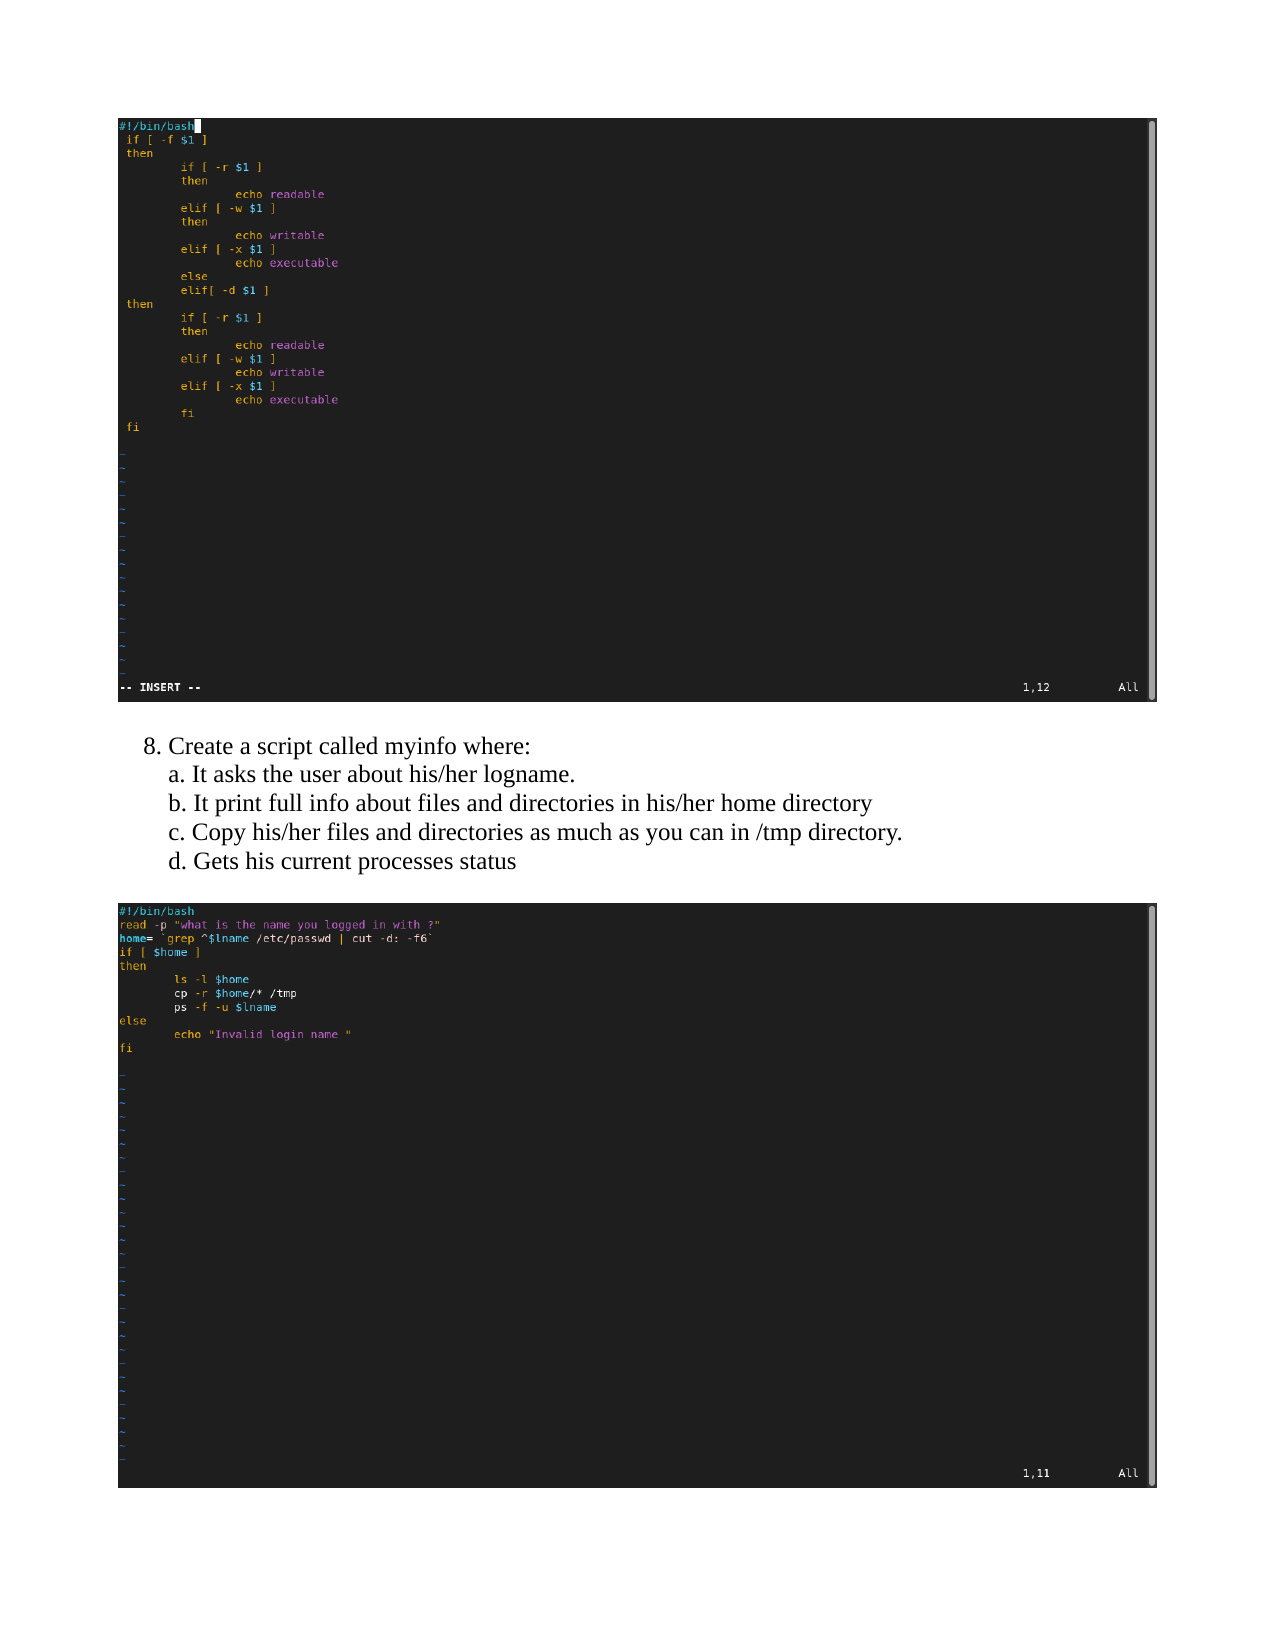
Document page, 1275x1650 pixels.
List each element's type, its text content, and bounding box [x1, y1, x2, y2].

picture [118, 903, 1157, 1488]
text 8. Create a script called myinfo where: [118, 731, 1157, 759]
text d. Gets his current processes status [118, 846, 1157, 874]
text b. It print full info about files and directories in his/her home directory [118, 788, 1157, 817]
text c. Copy his/her files and directories as much as you can in /tmp directory. [118, 817, 1157, 846]
picture [118, 118, 1157, 702]
text a. It asks the user about his/her logname. [118, 759, 1157, 788]
